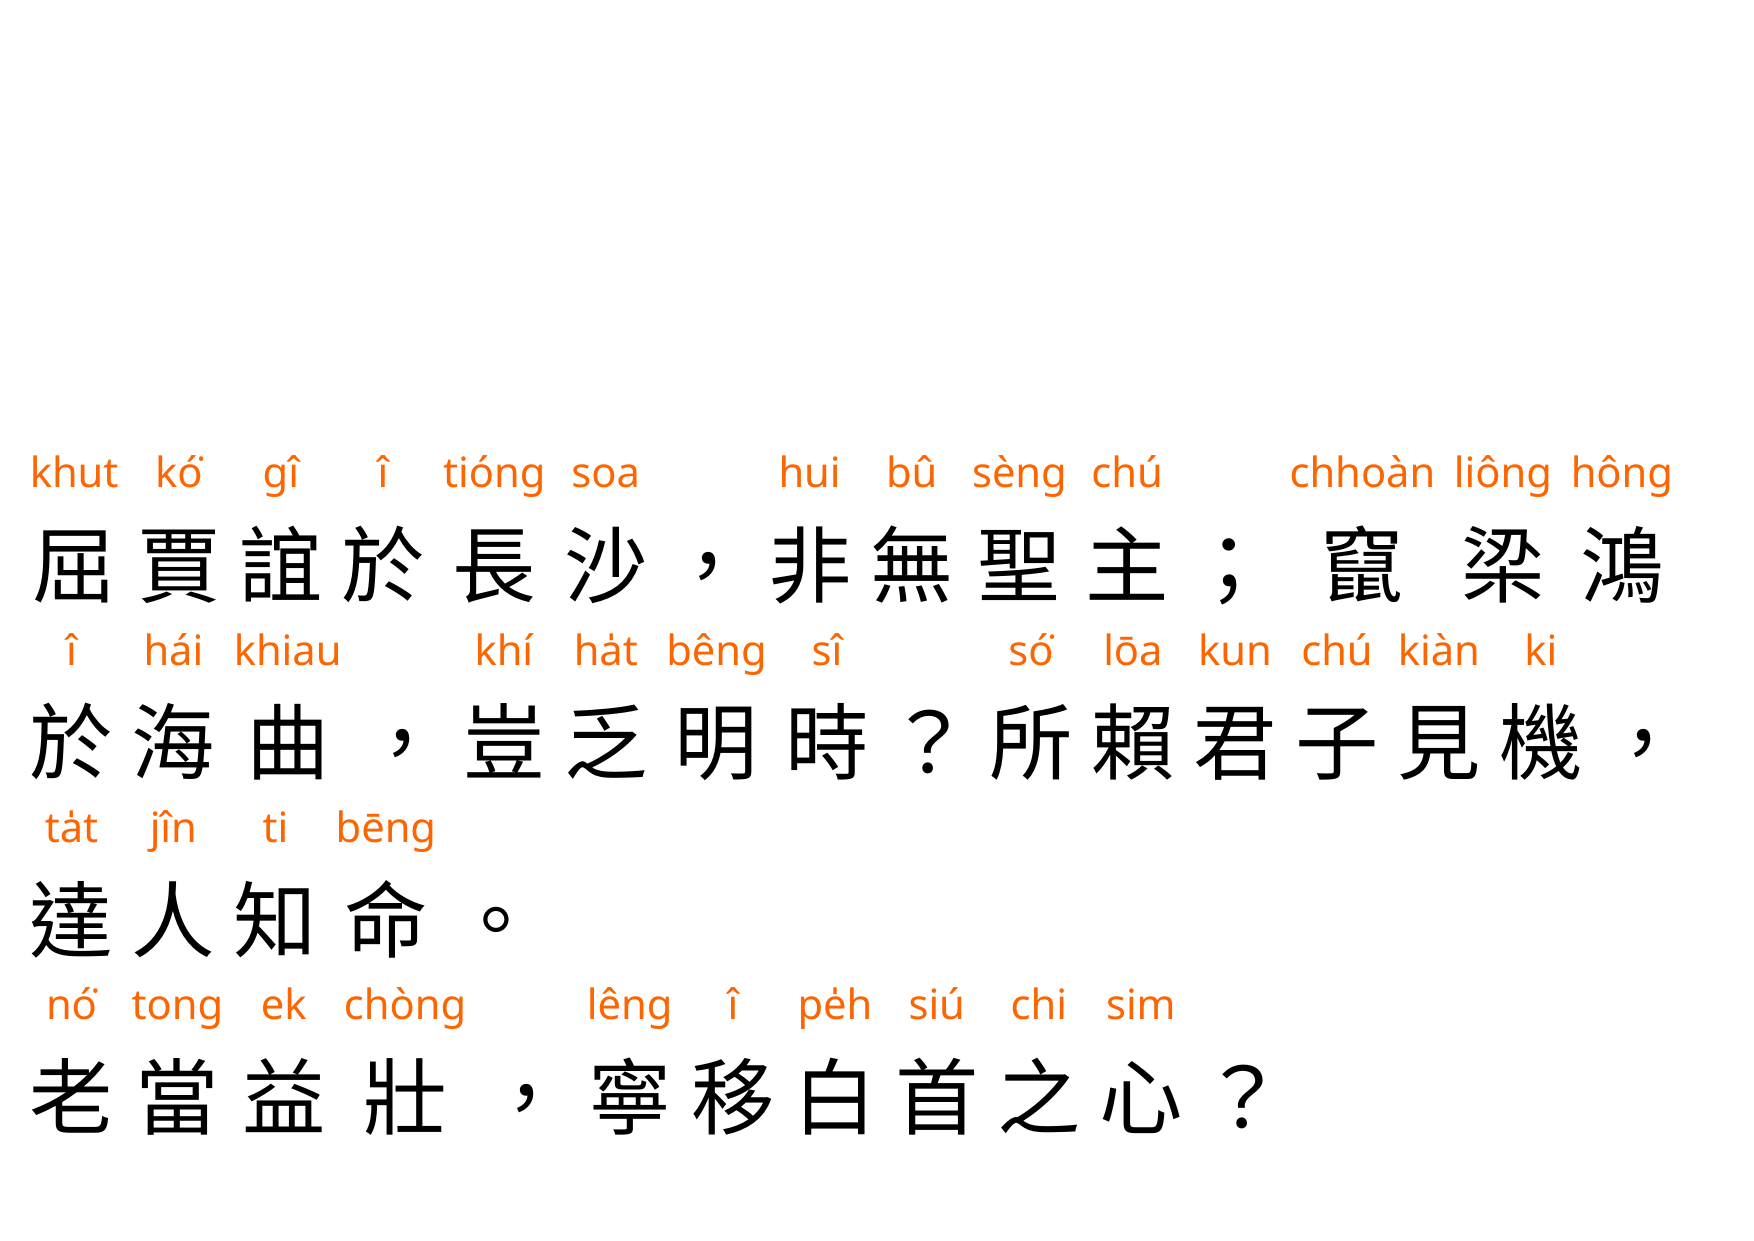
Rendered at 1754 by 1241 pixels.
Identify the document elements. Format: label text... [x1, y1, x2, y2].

text 嗟chia 乎hohⁿ ！ 時sî 運ūn 不put 齊chê ， 命bēng 途tô͘ 多to 舛chhún 。 馮pâng 唐tông 易e̍k 老nó͘ ， 李lí 廣kóng 難lân 封hong 。 屈khut 賈kó͘ 誼gî 於î 長tióng 沙soa ， 非hui 無bû 聖sèng 主chú ； 竄chhoàn 梁liông 鴻hông 於î 海hái 曲khiau ， 豈khí 乏ha̍t 明bêng 時sî ？ 所só͘ 賴lōa 君kun 子chú 見kiàn 機ki ， 達ta̍t 人jîn 知ti 命bēng 。 老nó͘ 當tong 益ek 壯chòng ， 寧lêng 移î 白pe̍h 首siú 之chi 心sim ？ 窮kiông 且chhiá 益ek 堅kian ， 不put 墜tūi 青chheng 雲hûn 之chi 志chì 。 酌chiok 貪tham 泉choân 而jî 覺kak 爽sóng ， 處chhú 涸khok 轍tia̍t 以í 猶iû 歡hoan 。 北pok 海hái 雖sui 賒sia ， 扶hû 搖iâu 可khó 接chiap ； 東tong 隅gû 已í 逝sē ， 桑song 榆jû 非hui 晚boán 。 孟bēng 嘗siông 高ko 潔kiat ， 空khong 餘û 報pò 國kok 之chi 情chêng ； 阮goán 籍che̍k 猖chhiong 狂kông ， 豈khí 效kāu 窮khêng 途tô͘ 之chi 哭khok ！ [29, 443, 1707, 1152]
